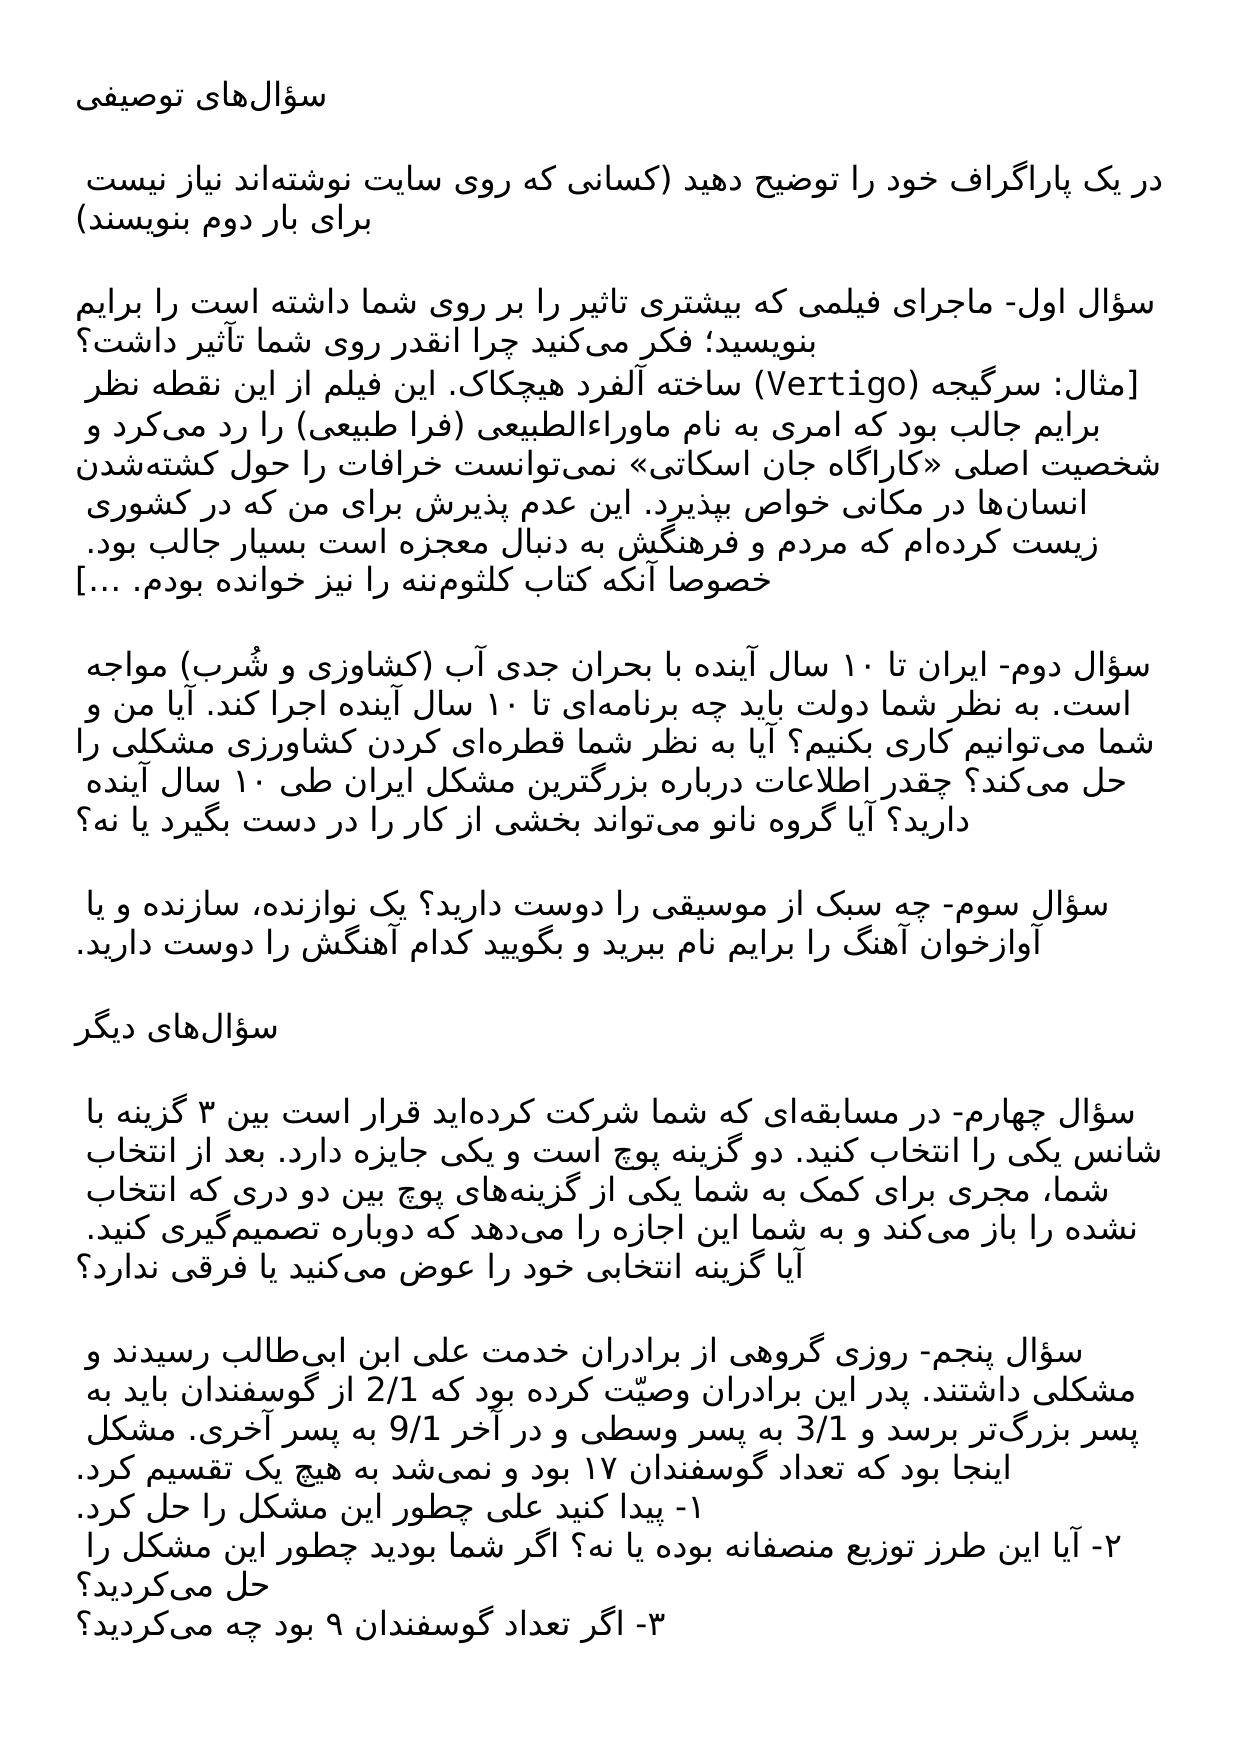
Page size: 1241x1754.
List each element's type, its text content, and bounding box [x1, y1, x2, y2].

text سؤال پنجم- روزی گروهی از برادران خدمت علی ابن ابی‌طالب رسیدند و مشکلی داشتند. پدر این برادران وصیّت کرده بود که 2/1 از گوسفندان باید به پسر بزرگ‌تر برسد و 3/1 به پسر وسطی و در آخر 9/1 به پسر آخری. مشکل اینجا بود که تعداد گوسفندان ۱۷ بود و نمی‌شد به هیچ یک تقسیم کرد. [75, 1332, 1165, 1487]
text سؤال‌های دیگر [75, 1008, 1165, 1047]
text ۳- اگر تعداد گوسفندان ۹ بود چه می‌کردید؟ [75, 1604, 1165, 1643]
text سؤال چهارم- در مسابقه‌ای که شما شرکت کرده‌اید قرار است بین ۳ گزینه با شانس یکی را انتخاب کنید. دو گزینه پوچ است و یکی جایزه دارد. بعد از انتخاب شما، مجری برای کمک به شما یکی از گزینه‌های پوچ بین دو دری که انتخاب نشده را باز می‌کند و به شما این اجازه را می‌دهد که دوباره تصمیم‌گیری کنید. آیا گزینه انتخابی خود را عوض می‌کنید یا فرقی ندارد؟ [75, 1092, 1165, 1287]
text سؤال اول- ماجرای فیلمی که بیشتری تاثیر را بر روی شما داشته است را برایم بنویسید؛ فکر می‌کنید چرا انقدر روی شما تآثیر داشت؟ [75, 282, 1165, 360]
text در یک پاراگراف خود را توضیح دهید (کسانی که روی سایت نوشته‌اند نیاز نیست برای بار دوم بنویسند) [75, 159, 1165, 237]
text ۱- پیدا کنید علی چطور این مشکل را حل کرد. [75, 1487, 1165, 1526]
text سؤال سوم- چه سبک از موسیقی را دوست دارید؟ یک نوازنده، سازنده و یا آوازخوان آهنگ را برایم نام ببرید و بگویید کدام آهنگش را دوست دارید. [75, 885, 1165, 963]
text سؤال دوم- ایران تا ۱۰ سال آینده با بحران جدی آب (کشاوزی و شُرب) مواجه است. به نظر شما دولت باید چه برنامه‌ای تا ۱۰ سال آینده اجرا کند. آیا من و شما می‌توانیم کاری بکنیم؟ آیا به نظر شما قطره‌ای کردن کشاورزی مشکلی را حل می‌کند؟ چقدر اطلاعات درباره بزرگترین مشکل ایران طی ۱۰ سال آینده دارید؟ آیا گروه نانو می‌تواند بخشی از کار را در دست بگیرد یا نه؟ [75, 645, 1165, 839]
text سؤال‌های توصیفی [75, 75, 1165, 114]
text ۲- آیا این طرز توزیع منصفانه بوده یا نه؟ اگر شما بودید چطور این مشکل را حل می‌کردید؟ [75, 1526, 1165, 1604]
text [مثال: سرگیجه (Vertigo) ساخته آلفرد هیچکاک. این فیلم از این نقطه نظر برایم جالب بود که امری به نام ماوراءالطبیعی (فرا طبیعی) را رد می‌کرد و شخصیت اصلی «کاراگاه جان اسکاتی» نمی‌توانست خرافات را حول کشته‌شدن انسان‌ها در مکانی خواص بپذیرد. این عدم پذیرش برای من که در کشوری زیست کرده‌ام که مردم و فرهنگش به دنبال معجزه است بسیار جالب بود. خصوصا آنکه کتاب کلثوم‌ننه را نیز خوانده بودم. …] [75, 360, 1165, 600]
